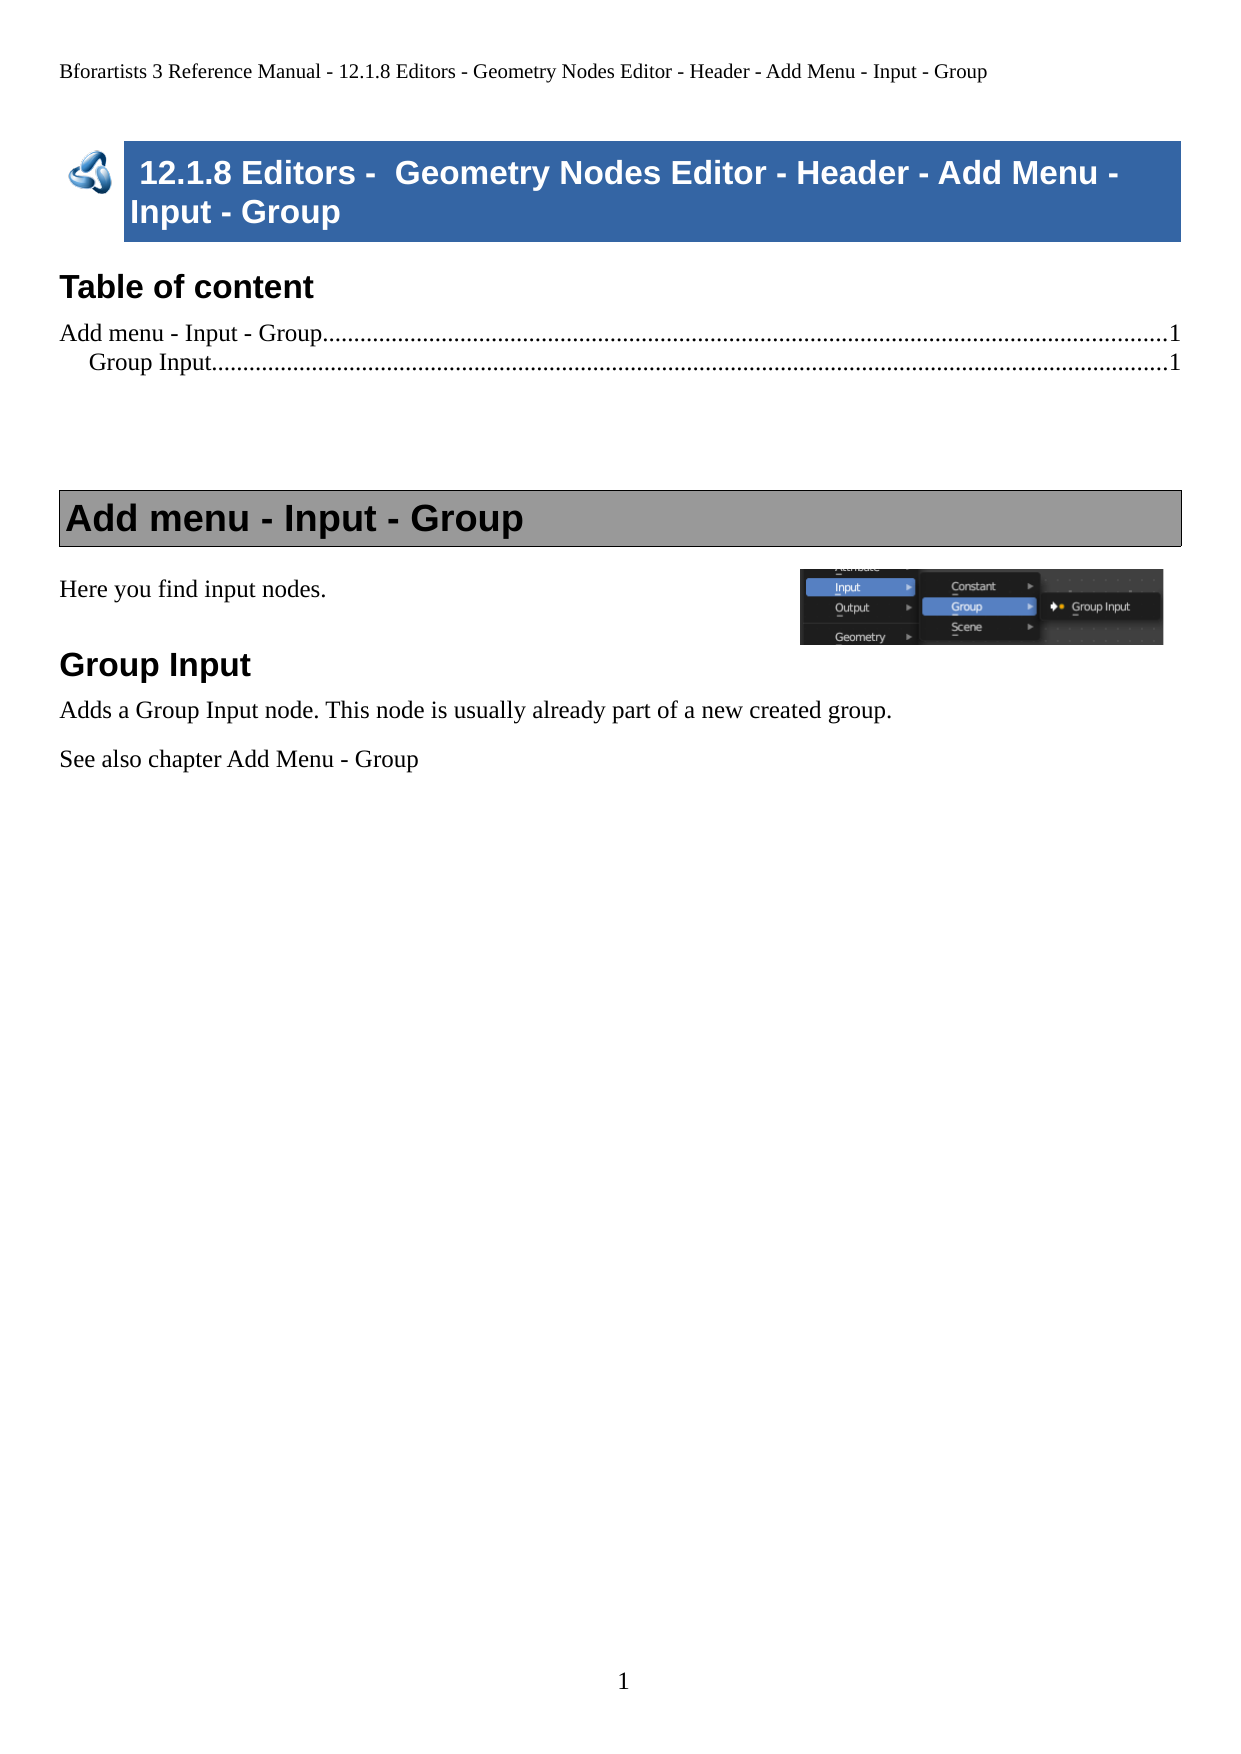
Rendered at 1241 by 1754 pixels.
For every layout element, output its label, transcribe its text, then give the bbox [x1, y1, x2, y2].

picture [65, 147, 114, 197]
text Add menu - Input - Group 1 [59, 318, 1181, 347]
table_header [59, 141, 124, 242]
text Adds a Group Input node. This node is usually already part of a new created group. [59, 696, 1181, 724]
text Group Input 1 [88, 347, 1181, 375]
text Here you find input nodes. [59, 574, 800, 603]
text See also chapter Add Menu - Group [59, 744, 1181, 773]
table_header Add menu - Input - Group [60, 491, 1181, 546]
table_header 12.1.8 Editors - Geometry Nodes Editor - Header - Add Menu - Input - Group [124, 141, 1181, 242]
subtitle Group Input [59, 644, 1181, 683]
picture [800, 569, 1164, 645]
subtitle Table of content [59, 267, 1181, 305]
